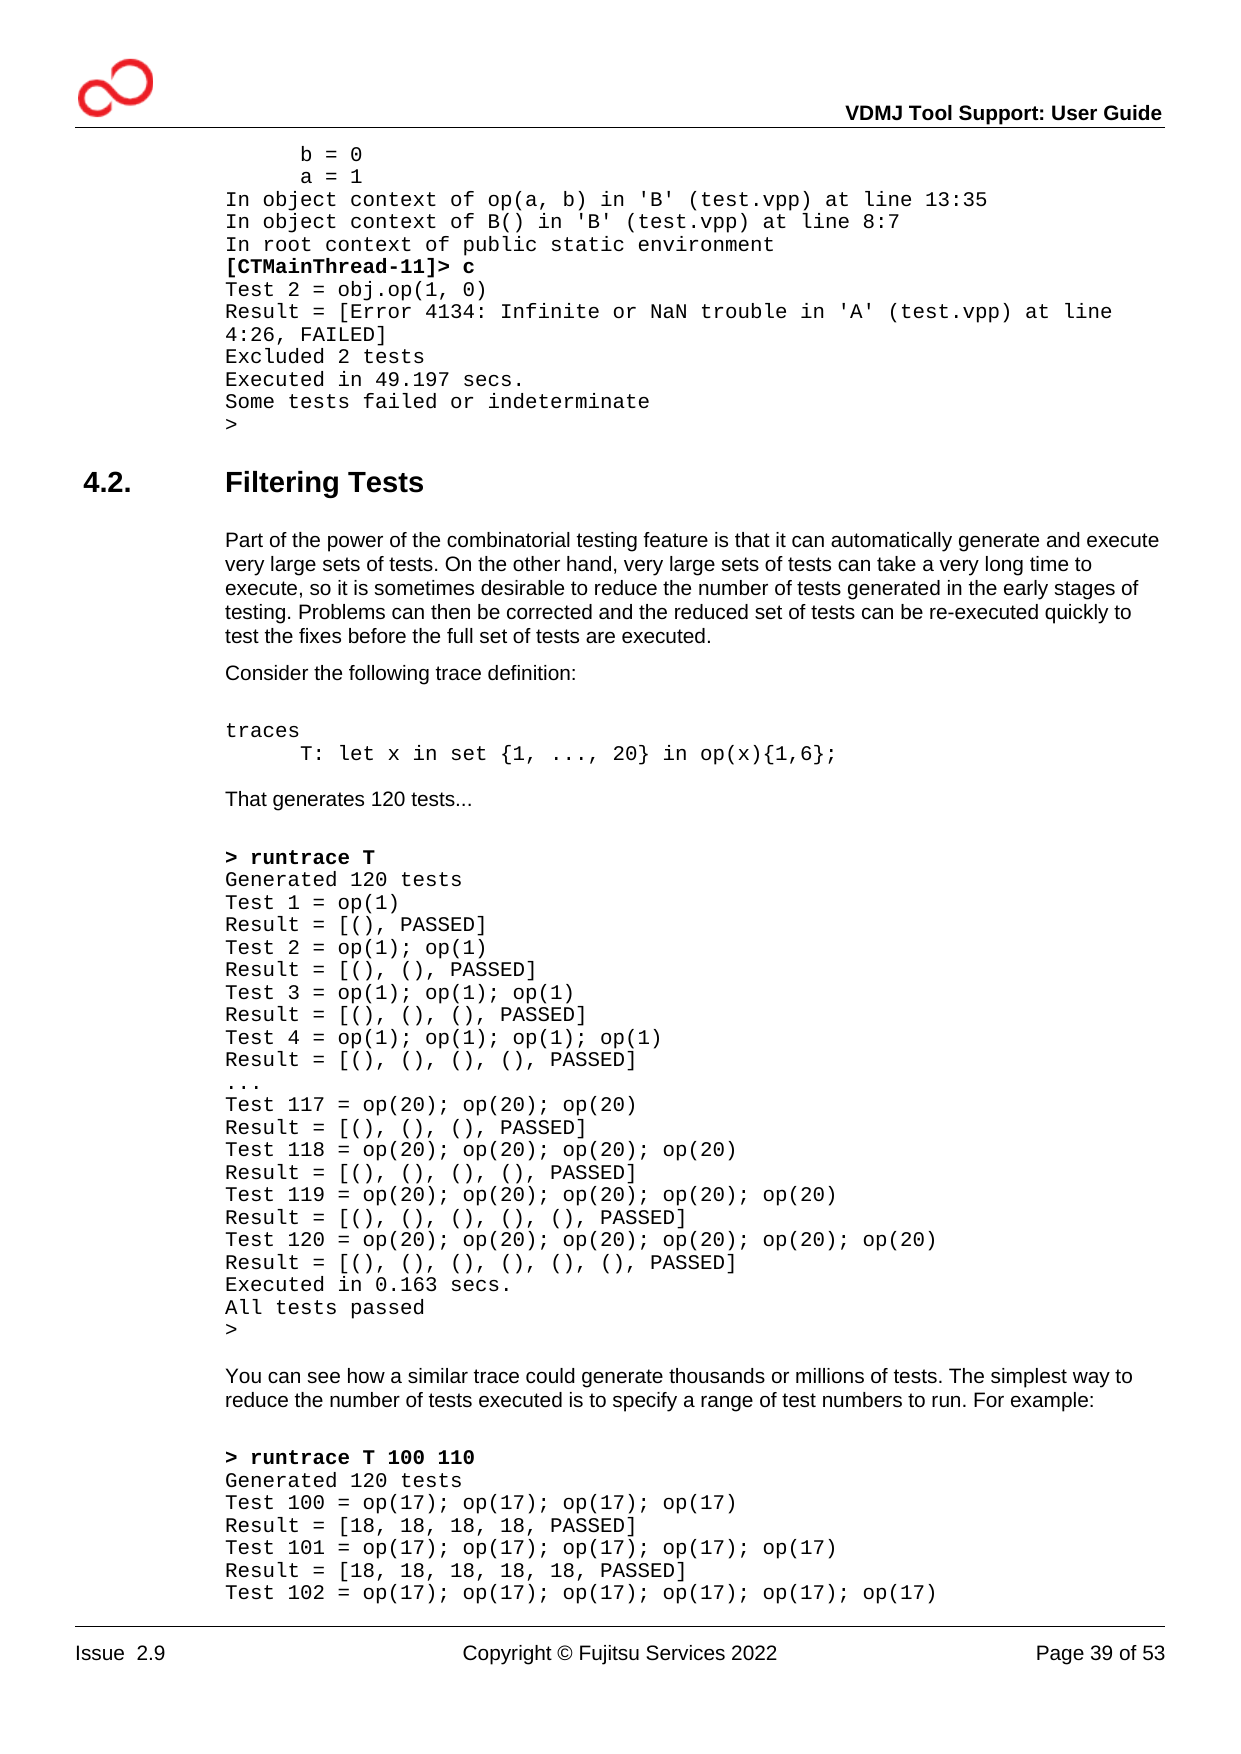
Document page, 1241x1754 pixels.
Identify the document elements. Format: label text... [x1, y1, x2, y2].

text Result = [(), (), (), PASSED] [225, 1004, 1165, 1026]
text Result = [Error 4134: Infinite or NaN trouble in 'A' (test.vpp) at line 4:26, FAILED] [225, 301, 1165, 346]
text Result = [(), (), (), (), (), (), PASSED] [225, 1251, 1165, 1274]
text traces [225, 720, 1165, 742]
text Test 117 = op(20); op(20); op(20) [225, 1094, 1165, 1116]
text Result = [(), (), (), PASSED] [225, 1116, 1165, 1139]
text > runtrace T [225, 846, 1165, 869]
text Result = [(), (), (), (), PASSED] [225, 1049, 1165, 1071]
text All tests passed [225, 1296, 1165, 1319]
text Executed in 0.163 secs. [225, 1274, 1165, 1296]
text You can see how a similar trace could generate thousands or millions of tests. The simplest way to reduce the number of tests executed is to specify a range of test numbers to run. For example: [225, 1364, 1165, 1412]
text Test 2 = op(1); op(1) [225, 936, 1165, 959]
picture [78, 52, 153, 127]
text Result = [(), (), PASSED] [225, 959, 1165, 981]
text Consider the following trace definition: [225, 661, 1165, 685]
text Test 3 = op(1); op(1); op(1) [225, 981, 1165, 1004]
text Test 100 = op(17); op(17); op(17); op(17) [225, 1492, 1165, 1514]
text Executed in 49.197 secs. [225, 368, 1165, 391]
text Test 4 = op(1); op(1); op(1); op(1) [225, 1026, 1165, 1049]
text Test 2 = obj.op(1, 0) [225, 278, 1165, 301]
text Part of the power of the combinatorial testing feature is that it can automatically generate and execute very large sets of tests. On the other hand, very large sets of tests can take a very long time to execute, so it is sometimes desirable to reduce the number of tests generated in the early stages of testing. Problems can then be corrected and the reduced set of tests can be re-executed quickly to test the fixes before the full set of tests are executed. [225, 529, 1165, 648]
text Some tests failed or indeterminate [225, 391, 1165, 413]
text Generated 120 tests [225, 869, 1165, 891]
text In object context of op(a, b) in 'B' (test.vpp) at line 13:35 [225, 188, 1165, 211]
text Result = [(), (), (), (), PASSED] [225, 1161, 1165, 1184]
text ... [225, 1071, 1165, 1094]
text In object context of B() in 'B' (test.vpp) at line 8:7 [225, 211, 1165, 233]
text That generates 120 tests... [225, 787, 1165, 811]
text > [225, 1319, 1165, 1341]
text [CTMainThread-11]> c [225, 256, 1165, 278]
text a = 1 [225, 166, 1165, 188]
text > [225, 413, 1165, 436]
text Test 102 = op(17); op(17); op(17); op(17); op(17); op(17) [225, 1582, 1165, 1604]
text b = 0 [225, 143, 1165, 166]
text Result = [18, 18, 18, 18, 18, PASSED] [225, 1559, 1165, 1582]
text Result = [(), (), (), (), (), PASSED] [225, 1206, 1165, 1229]
text Result = [(), PASSED] [225, 914, 1165, 936]
text Generated 120 tests [225, 1469, 1165, 1492]
text Result = [18, 18, 18, 18, PASSED] [225, 1514, 1165, 1537]
subtitle Filtering Tests [75, 466, 1165, 499]
text Excluded 2 tests [225, 346, 1165, 368]
text Test 119 = op(20); op(20); op(20); op(20); op(20) [225, 1184, 1165, 1206]
text Test 118 = op(20); op(20); op(20); op(20) [225, 1139, 1165, 1161]
text T: let x in set {1, ..., 20} in op(x){1,6}; [225, 742, 1165, 765]
text In root context of public static environment [225, 233, 1165, 256]
text > runtrace T 100 110 [225, 1447, 1165, 1469]
text Test 120 = op(20); op(20); op(20); op(20); op(20); op(20) [225, 1229, 1165, 1251]
text Test 101 = op(17); op(17); op(17); op(17); op(17) [225, 1537, 1165, 1559]
text Test 1 = op(1) [225, 891, 1165, 914]
